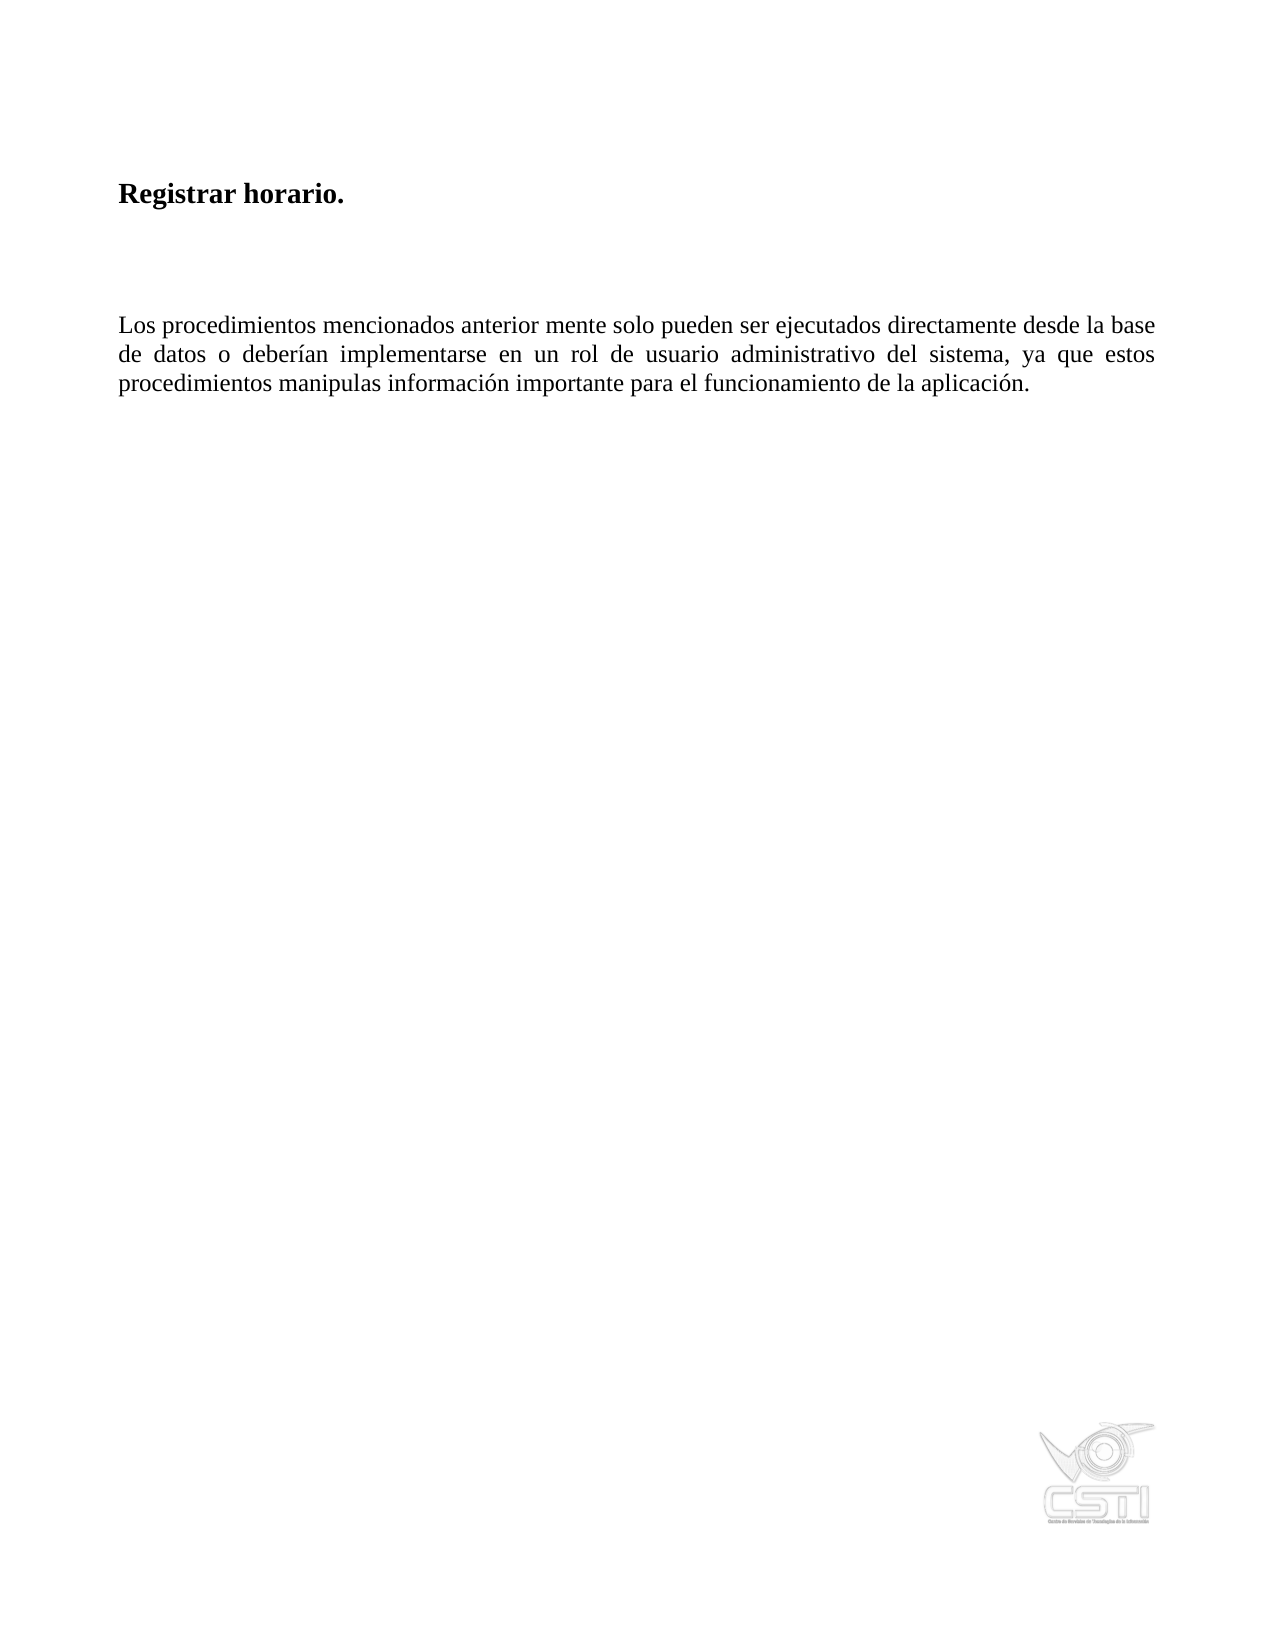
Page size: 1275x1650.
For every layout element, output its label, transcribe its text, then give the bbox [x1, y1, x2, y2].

text Registrar horario. [118, 176, 1157, 210]
text Los procedimientos mencionados anterior mente solo pueden ser ejecutados directamente desde la base de datos o deberían implementarse en un rol de usuario administrativo del sistema, ya que estos procedimientos manipulas información importante para el funcionamiento de la aplicación. [118, 311, 1157, 397]
